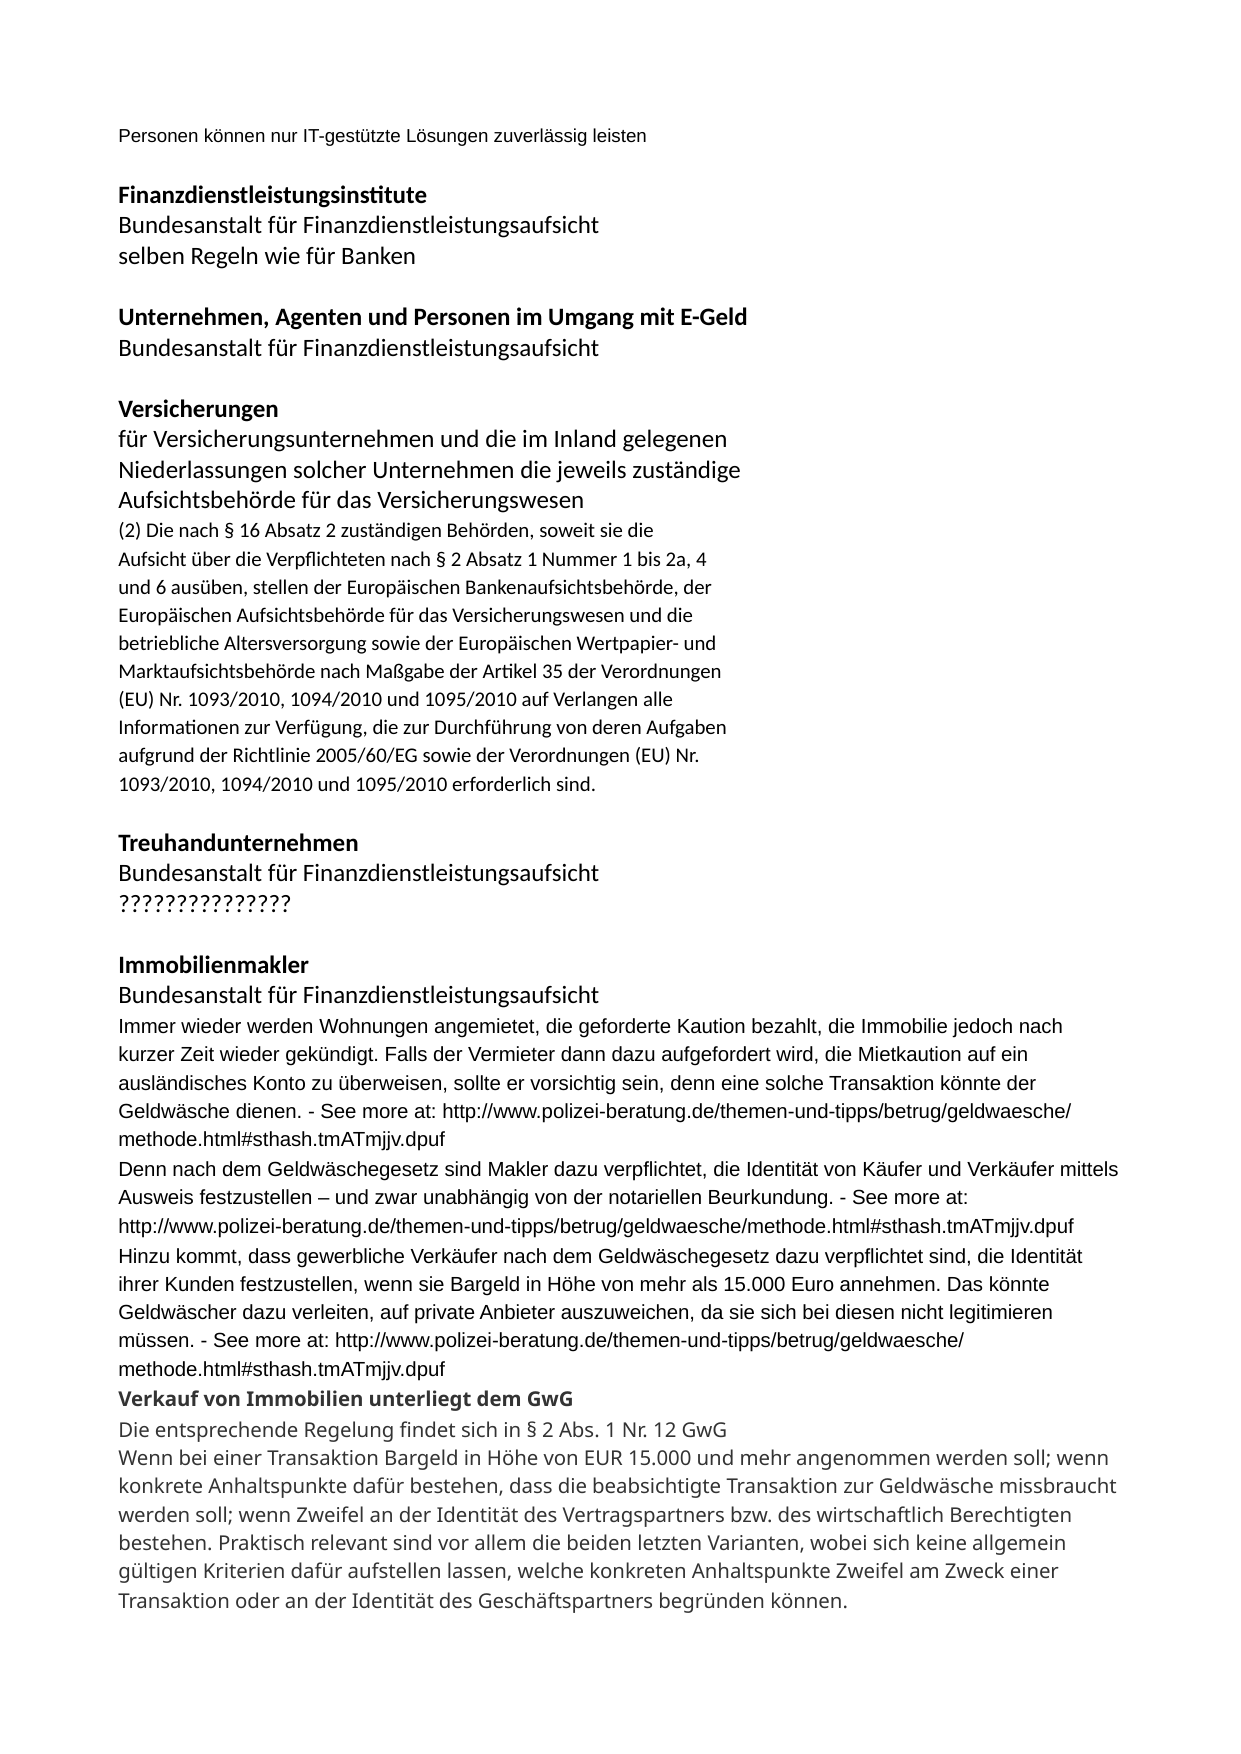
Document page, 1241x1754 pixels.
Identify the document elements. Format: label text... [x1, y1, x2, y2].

text 1093/2010, 1094/2010 und 1095/2010 erforderlich sind. [118, 768, 1122, 796]
text Unternehmen, Agenten und Personen im Umgang mit E-Geld [118, 301, 1122, 332]
text Europäischen Aufsichtsbehörde für das Versicherungswesen und die [118, 599, 1122, 627]
text und 6 ausüben, stellen der Europäischen Bankenaufsichtsbehörde, der [118, 571, 1122, 599]
text Immer wieder werden Wohnungen angemietet, die geforderte Kaution bezahlt, die Immobilie jedoch nach kurzer Zeit wieder gekündigt. Falls der Vermieter dann dazu aufgefordert wird, die Mietkaution auf ein ausländisches Konto zu überweisen, sollte er vorsichtig sein, denn eine solche Transaktion könnte der Geldwäsche dienen. - See more at: http://www.polizei-beratung.de/themen-und-tipps/betrug/geldwaesche/methode.html#sthash.tmATmjjv.dpuf [118, 1010, 1122, 1153]
text Informationen zur Verfügung, die zur Durchführung von deren Aufgaben [118, 712, 1122, 740]
text Treuhandunternehmen [118, 827, 1122, 857]
text Bundesanstalt für Finanzdienstleistungsaufsicht [118, 210, 1122, 240]
text Finanzdienstleistungsinstitute [118, 179, 1122, 210]
text Bundesanstalt für Finanzdienstleistungsaufsicht [118, 979, 1122, 1010]
text Hinzu kommt, dass gewerbliche Verkäufer nach dem Geldwäschegesetz dazu verpflichtet sind, die Identität ihrer Kunden festzustellen, wenn sie Bargeld in Höhe von mehr als 15.000 Euro annehmen. Das könnte Geldwäscher dazu verleiten, auf private Anbieter auszuweichen, da sie sich bei diesen nicht legitimieren müssen. - See more at: http://www.polizei-beratung.de/themen-und-tipps/betrug/geldwaesche/methode.html#sthash.tmATmjjv.dpuf [118, 1239, 1122, 1383]
text Niederlassungen solcher Unternehmen die jeweils zuständige [118, 454, 1122, 484]
text betriebliche Altersversorgung sowie der Europäischen Wertpapier- und [118, 627, 1122, 656]
text Versicherungen [118, 393, 1122, 423]
text aufgrund der Richtlinie 2005/60/EG sowie der Verordnungen (EU) Nr. [118, 740, 1122, 768]
text Bundesanstalt für Finanzdienstleistungsaufsicht [118, 857, 1122, 888]
text (2) Die nach § 16 Absatz 2 zuständigen Behörden, soweit sie die [118, 515, 1122, 543]
text Aufsichtsbehörde für das Versicherungswesen [118, 484, 1122, 515]
text Die entsprechende Regelung findet sich in § 2 Abs. 1 Nr. 12 GwG [118, 1413, 1122, 1444]
text Verkauf von Immobilien unterliegt dem GwG [118, 1383, 1122, 1413]
text Marktaufsichtsbehörde nach Maßgabe der Artikel 35 der Verordnungen [118, 656, 1122, 684]
text für Versicherungsunternehmen und die im Inland gelegenen [118, 423, 1122, 454]
text selben Regeln wie für Banken [118, 240, 1122, 271]
text Wenn bei einer Transaktion Bargeld in Höhe von EUR 15.000 und mehr angenommen werden soll; wenn konkrete Anhaltspunkte dafür bestehen, dass die beabsichtigte Transaktion zur Geldwäsche missbraucht werden soll; wenn Zweifel an der Identität des Vertragspartners bzw. des wirtschaftlich Berechtigten bestehen. Praktisch relevant sind vor allem die beiden letzten Varianten, wobei sich keine allgemein gültigen Kriterien dafür aufstellen lassen, welche konkreten Anhaltspunkte Zweifel am Zweck einer Transaktion oder an der Identität des Geschäftspartners begründen können. [118, 1444, 1122, 1615]
text Immobilienmakler [118, 949, 1122, 979]
text (EU) Nr. 1093/2010, 1094/2010 und 1095/2010 auf Verlangen alle [118, 684, 1122, 712]
text Personen können nur IT-gestützte Lösungen zuverlässig leisten [118, 118, 1122, 149]
text Aufsicht über die Verpflichteten nach § 2 Absatz 1 Nummer 1 bis 2a, 4 [118, 543, 1122, 571]
text Bundesanstalt für Finanzdienstleistungsaufsicht [118, 332, 1122, 362]
text Denn nach dem Geldwäschegesetz sind Makler dazu verpflichtet, die Identität von Käufer und Verkäufer mittels Ausweis festzustellen – und zwar unabhängig von der notariellen Beurkundung. - See more at: http://www.polizei-beratung.de/themen-und-tipps/betrug/geldwaesche/methode.html#sthash.tmATmjjv.dpuf [118, 1153, 1122, 1239]
text ??????????????? [118, 888, 1122, 918]
